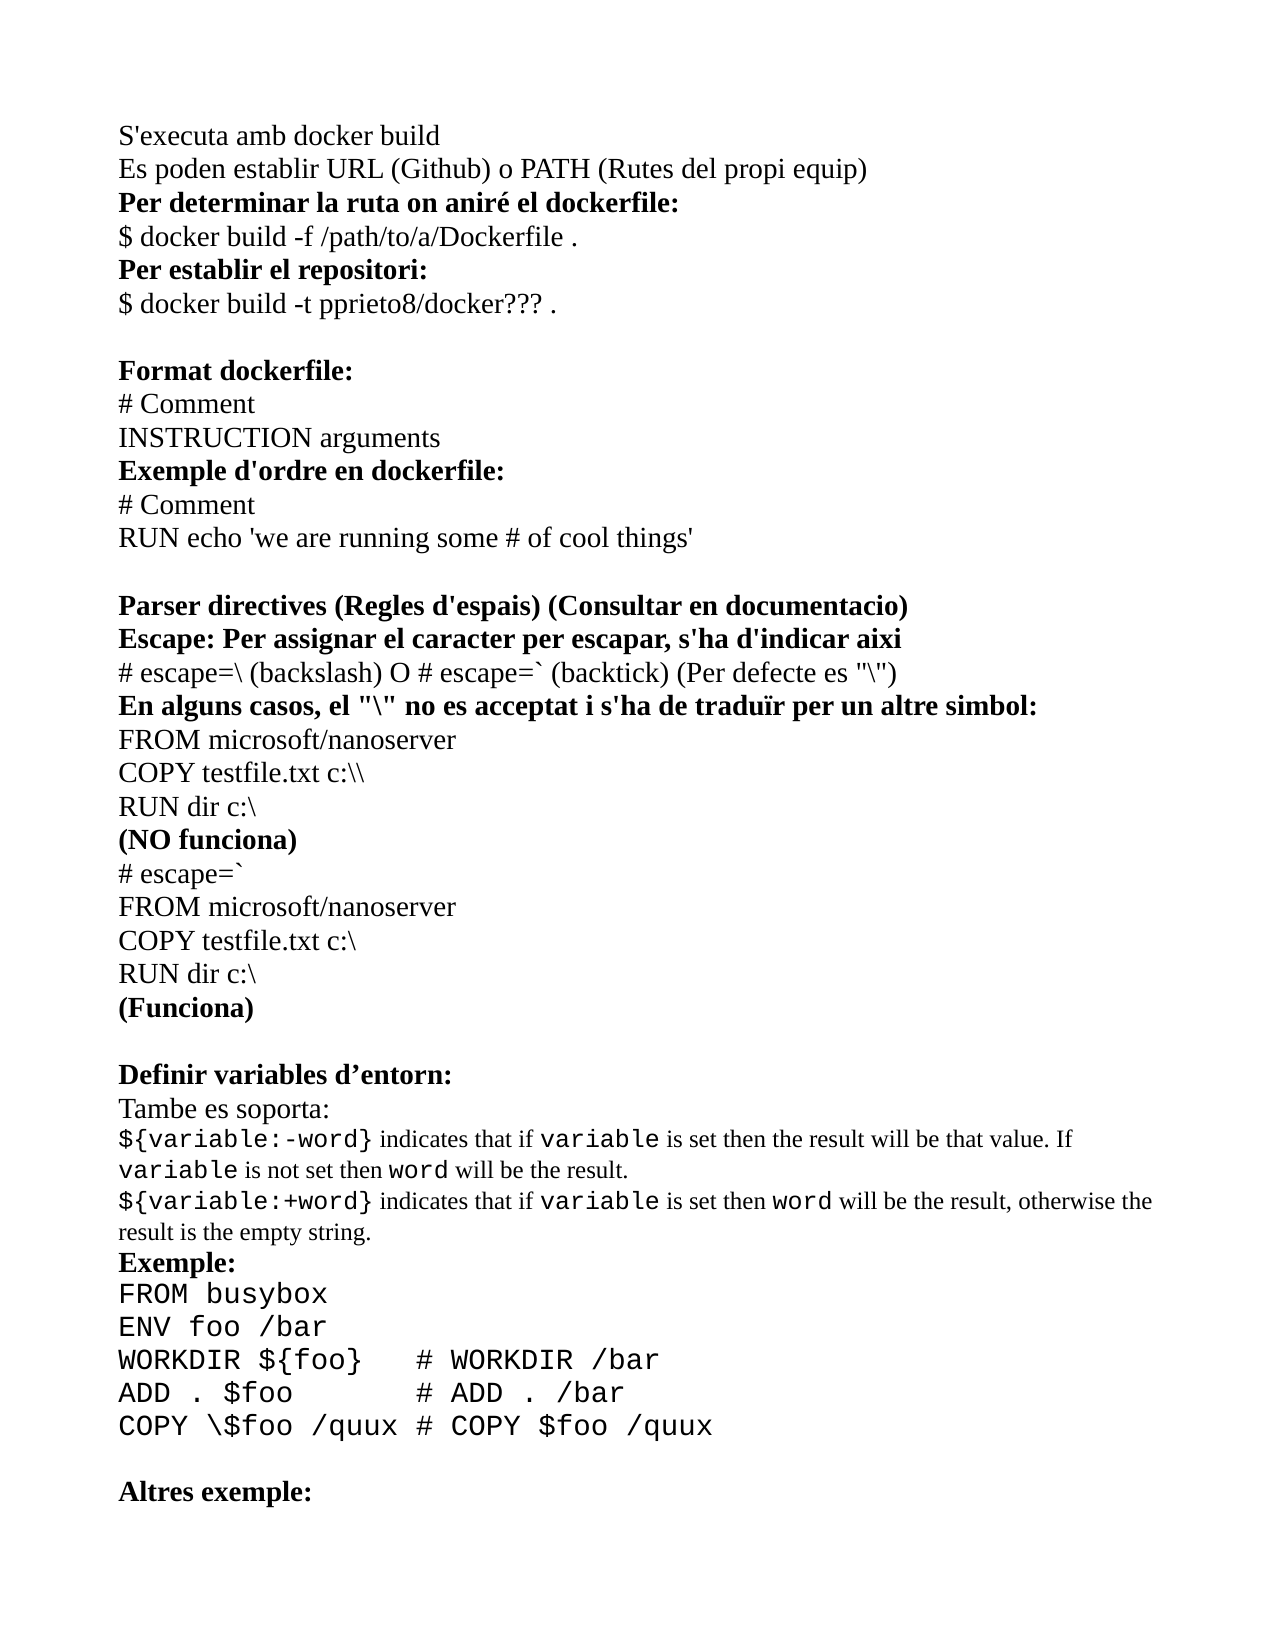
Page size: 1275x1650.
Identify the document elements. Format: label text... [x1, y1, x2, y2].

text Per determinar la ruta on aniré el dockerfile: [118, 185, 1157, 219]
text Per establir el repositori: [118, 252, 1157, 286]
text S'executa amb docker build [118, 118, 1157, 152]
text # escape=\ (backslash) O # escape=` (backtick) (Per defecte es "\") [118, 655, 1157, 688]
text FROM busybox [118, 1279, 1157, 1312]
text Exemple d'ordre en dockerfile: [118, 453, 1157, 487]
text RUN dir c:\ [118, 789, 1157, 822]
text FROM microsoft/nanoserver [118, 889, 1157, 923]
text # Comment [118, 487, 1157, 521]
text $ docker build -t pprieto8/docker??? . [118, 286, 1157, 319]
text ENV foo /bar [118, 1312, 1157, 1345]
text Definir variables d’entorn: [118, 1057, 1157, 1091]
text Tambe es soporta: [118, 1091, 1157, 1124]
text COPY testfile.txt c:\\ [118, 755, 1157, 789]
text # escape=` [118, 856, 1157, 889]
text Parser directives (Regles d'espais) (Consultar en documentacio) [118, 588, 1157, 621]
text Exemple: [118, 1246, 1157, 1279]
text Escape: Per assignar el caracter per escapar, s'ha d'indicar aixi [118, 621, 1157, 655]
text (Funciona) [118, 990, 1157, 1024]
text FROM microsoft/nanoserver [118, 722, 1157, 755]
text RUN dir c:\ [118, 957, 1157, 990]
text INSTRUCTION arguments [118, 420, 1157, 453]
text RUN echo 'we are running some # of cool things' [118, 521, 1157, 554]
text ${variable:+word} indicates that if variable is set then word will be the result, otherwise the result is the empty string. [118, 1186, 1157, 1246]
text COPY \$foo /quux # COPY $foo /quux [118, 1411, 1157, 1444]
text ADD . $foo # ADD . /bar [118, 1378, 1157, 1411]
text $ docker build -f /path/to/a/Dockerfile . [118, 219, 1157, 252]
text ${variable:-word} indicates that if variable is set then the result will be that value. If variable is not set then word will be the result. [118, 1124, 1157, 1186]
text Altres exemple: [118, 1474, 1157, 1507]
text En alguns casos, el "\" no es acceptat i s'ha de traduïr per un altre simbol: [118, 688, 1157, 722]
text COPY testfile.txt c:\ [118, 923, 1157, 957]
text # Comment [118, 386, 1157, 420]
text Es poden establir URL (Github) o PATH (Rutes del propi equip) [118, 152, 1157, 185]
text Format dockerfile: [118, 353, 1157, 386]
text (NO funciona) [118, 822, 1157, 856]
text WORKDIR ${foo} # WORKDIR /bar [118, 1345, 1157, 1378]
